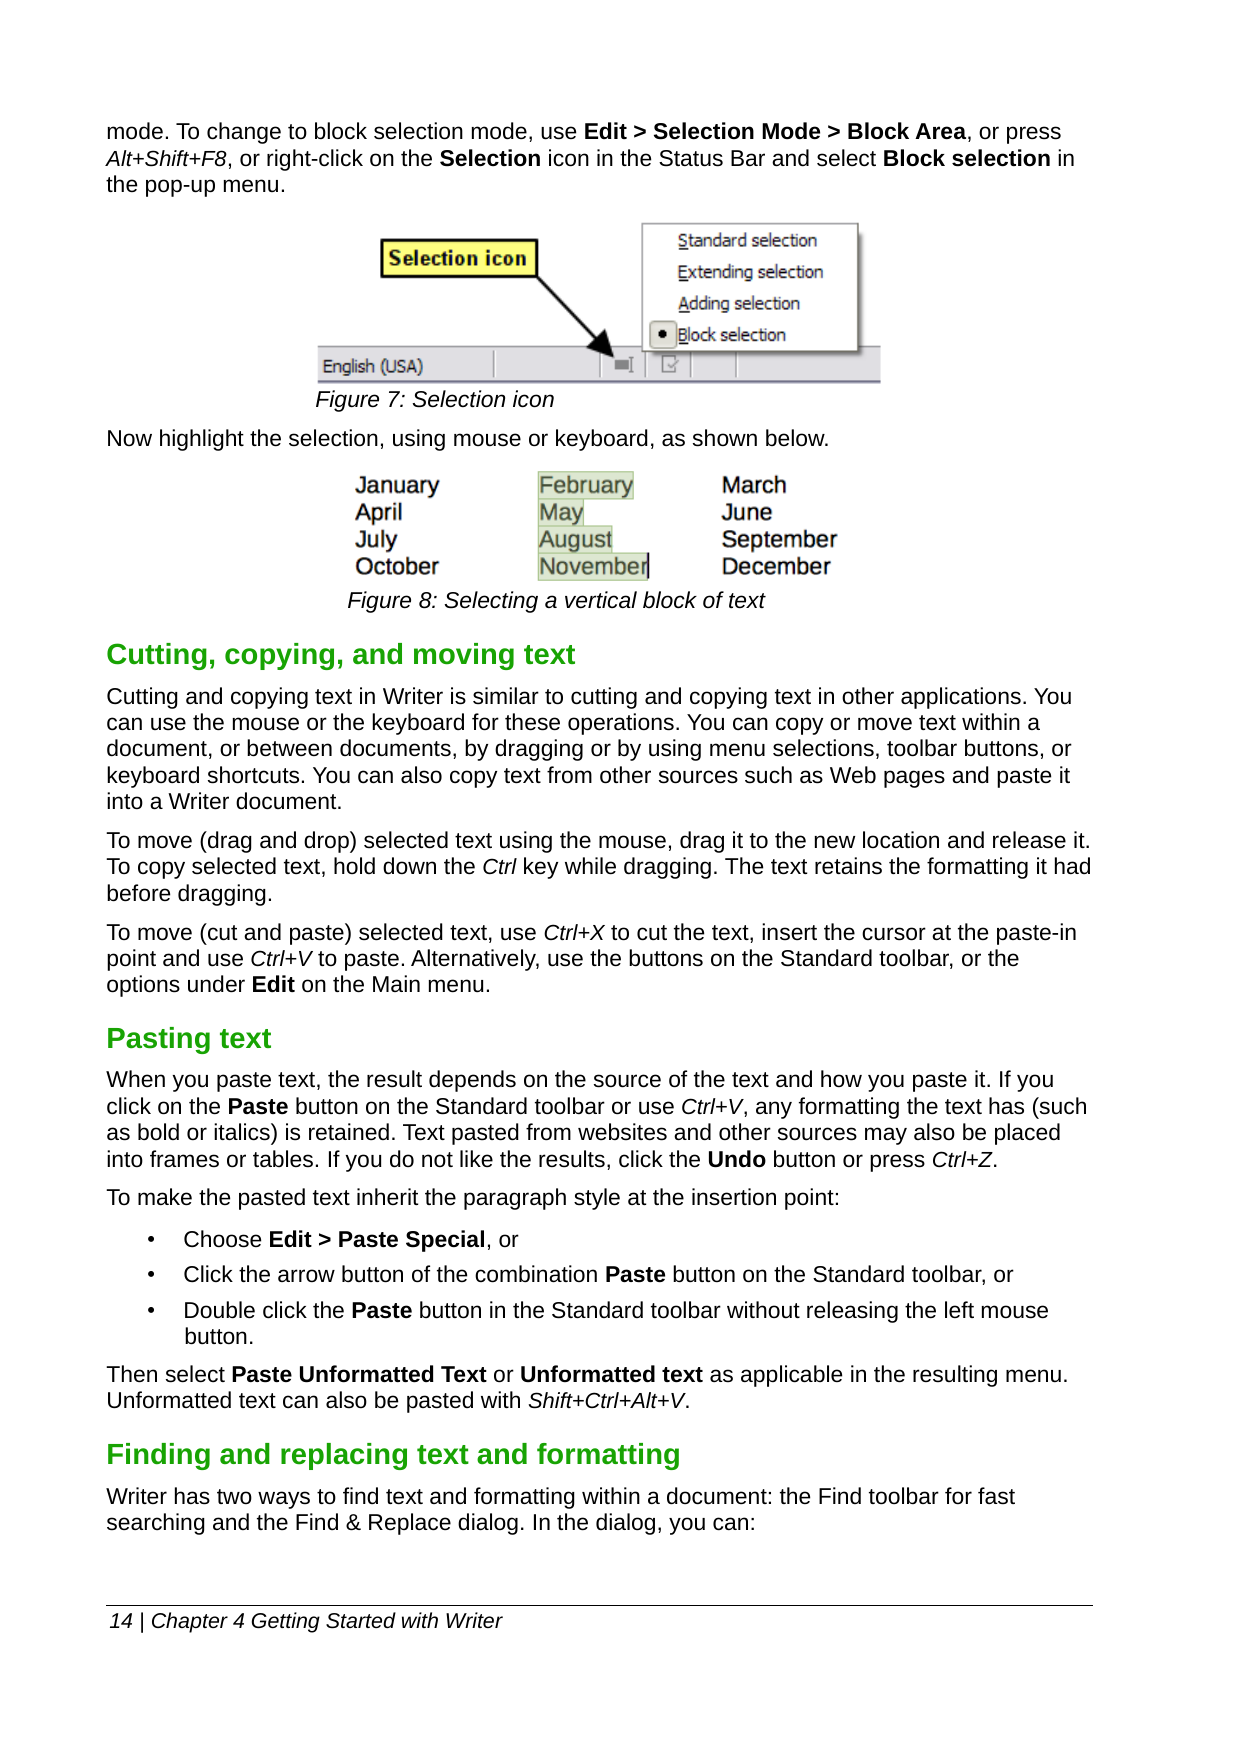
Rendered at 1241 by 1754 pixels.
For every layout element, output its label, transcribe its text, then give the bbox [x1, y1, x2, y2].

picture [347, 463, 852, 588]
list To make the pasted text inherit the paragraph style at the insertion point: [106, 1184, 1093, 1211]
text When you paste text, the result depends on the source of the text and how you paste it. If you click on the Paste button on the Standard toolbar or use Ctrl+V, any formatting the text has (such as bold or italics) is retained. Text pasted from websites and other sources may also be placed into frames or tables. If you do not like the results, click the Undo button or press Ctrl+Z. [106, 1066, 1093, 1172]
text Then select Paste Unformatted Text or Unformatted text as applicable in the resulting menu. Unformatted text can also be pasted with Shift+Ctrl+Alt+V. [106, 1361, 1093, 1414]
text Cutting and copying text in Writer is similar to cutting and copying text in other applications. You can use the mouse or the keyboard for these operations. You can copy or move text within a document, or between documents, by dragging or by using menu selections, toolbar buttons, or keyboard shortcuts. You can also copy text from other sources such as Web pages and paste it into a Writer document. [106, 683, 1093, 814]
list Double click the Paste button in the Standard toolbar without releasing the left mouse button. [144, 1294, 1093, 1352]
text Figure 8: Selecting a vertical block of text [347, 588, 852, 614]
text Now highlight the selection, using mouse or keyboard, as shown below. [106, 424, 1093, 451]
picture [315, 209, 884, 387]
list Click the arrow button of the combination Paste button on the Standard toolbar, or [144, 1258, 1093, 1288]
subtitle Pasting text [106, 1021, 1093, 1055]
text Writer has two ways to find text and formatting within a document: the Find toolbar for fast searching and the Find & Replace dialog. In the dialog, you can: [106, 1483, 1093, 1535]
list Choose Edit > Paste Special, or [144, 1223, 1093, 1252]
subtitle Cutting, copying, and moving text [106, 637, 1093, 671]
text To move (cut and paste) selected text, use Ctrl+X to cut the text, insert the cursor at the paste-in point and use Ctrl+V to paste. Alternatively, use the buttons on the Standard toolbar, or the options under Edit on the Main menu. [106, 918, 1093, 997]
text mode. To change to block selection mode, use Edit > Selection Mode > Block Area, or press Alt+Shift+F8, or right-click on the Selection icon in the Status Bar and select Block selection in the pop-up menu. [106, 118, 1093, 197]
subtitle Finding and replacing text and formatting [106, 1437, 1093, 1471]
text Figure 7: Selection icon [315, 387, 884, 413]
text To move (drag and drop) selected text using the mouse, drag it to the new location and release it. To copy selected text, hold down the Ctrl key while dragging. The text retains the formatting it had before dragging. [106, 827, 1093, 906]
